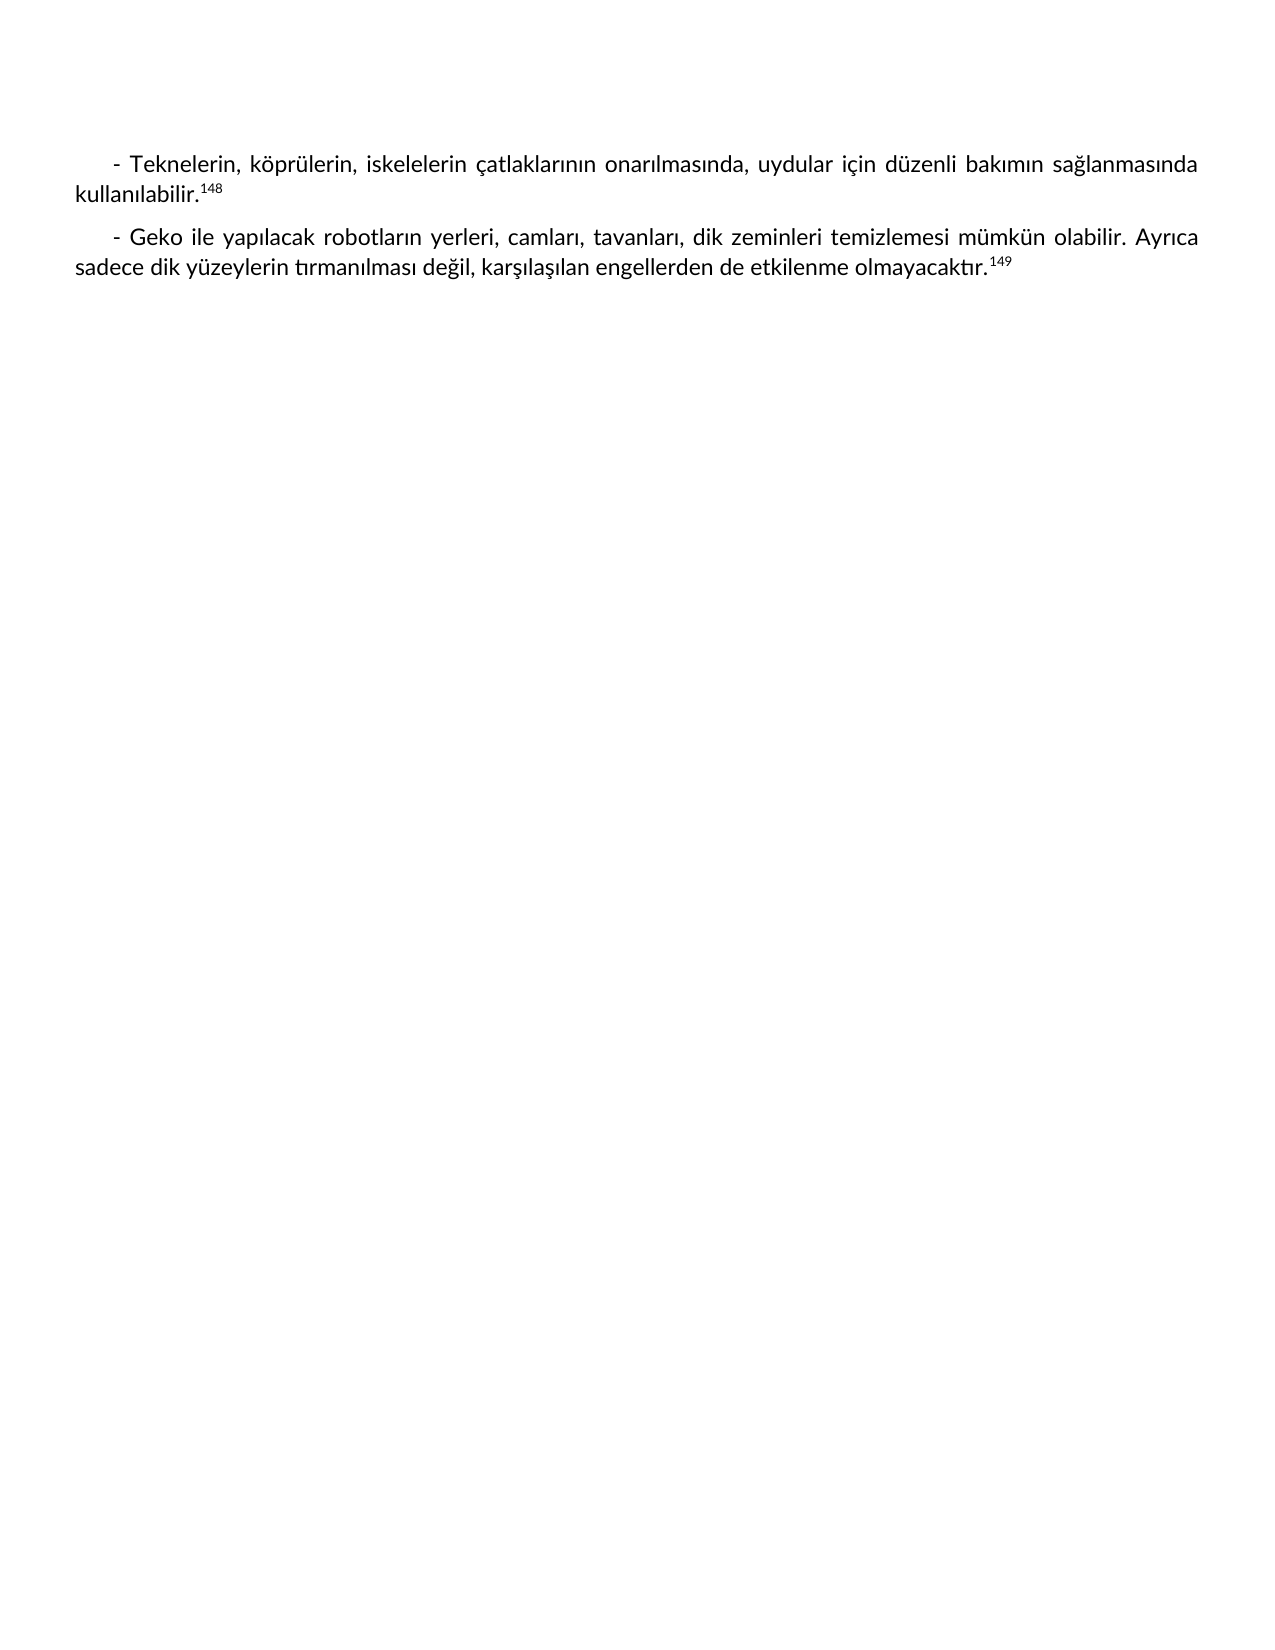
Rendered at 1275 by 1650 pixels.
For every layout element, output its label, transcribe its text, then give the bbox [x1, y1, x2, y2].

text - Teknelerin, köprülerin, iskelelerin çatlaklarının onarılmasında, uydular için düzenli bakımın sağlanmasında kullanılabilir.148 [75, 150, 1200, 208]
text - Geko ile yapılacak robotların yerleri, camları, tavanları, dik zeminleri temizlemesi mümkün olabilir. Ayrıca sadece dik yüzeylerin tırmanılması değil, karşılaşılan engellerden de etkilenme olmayacaktır.149 [75, 223, 1200, 281]
